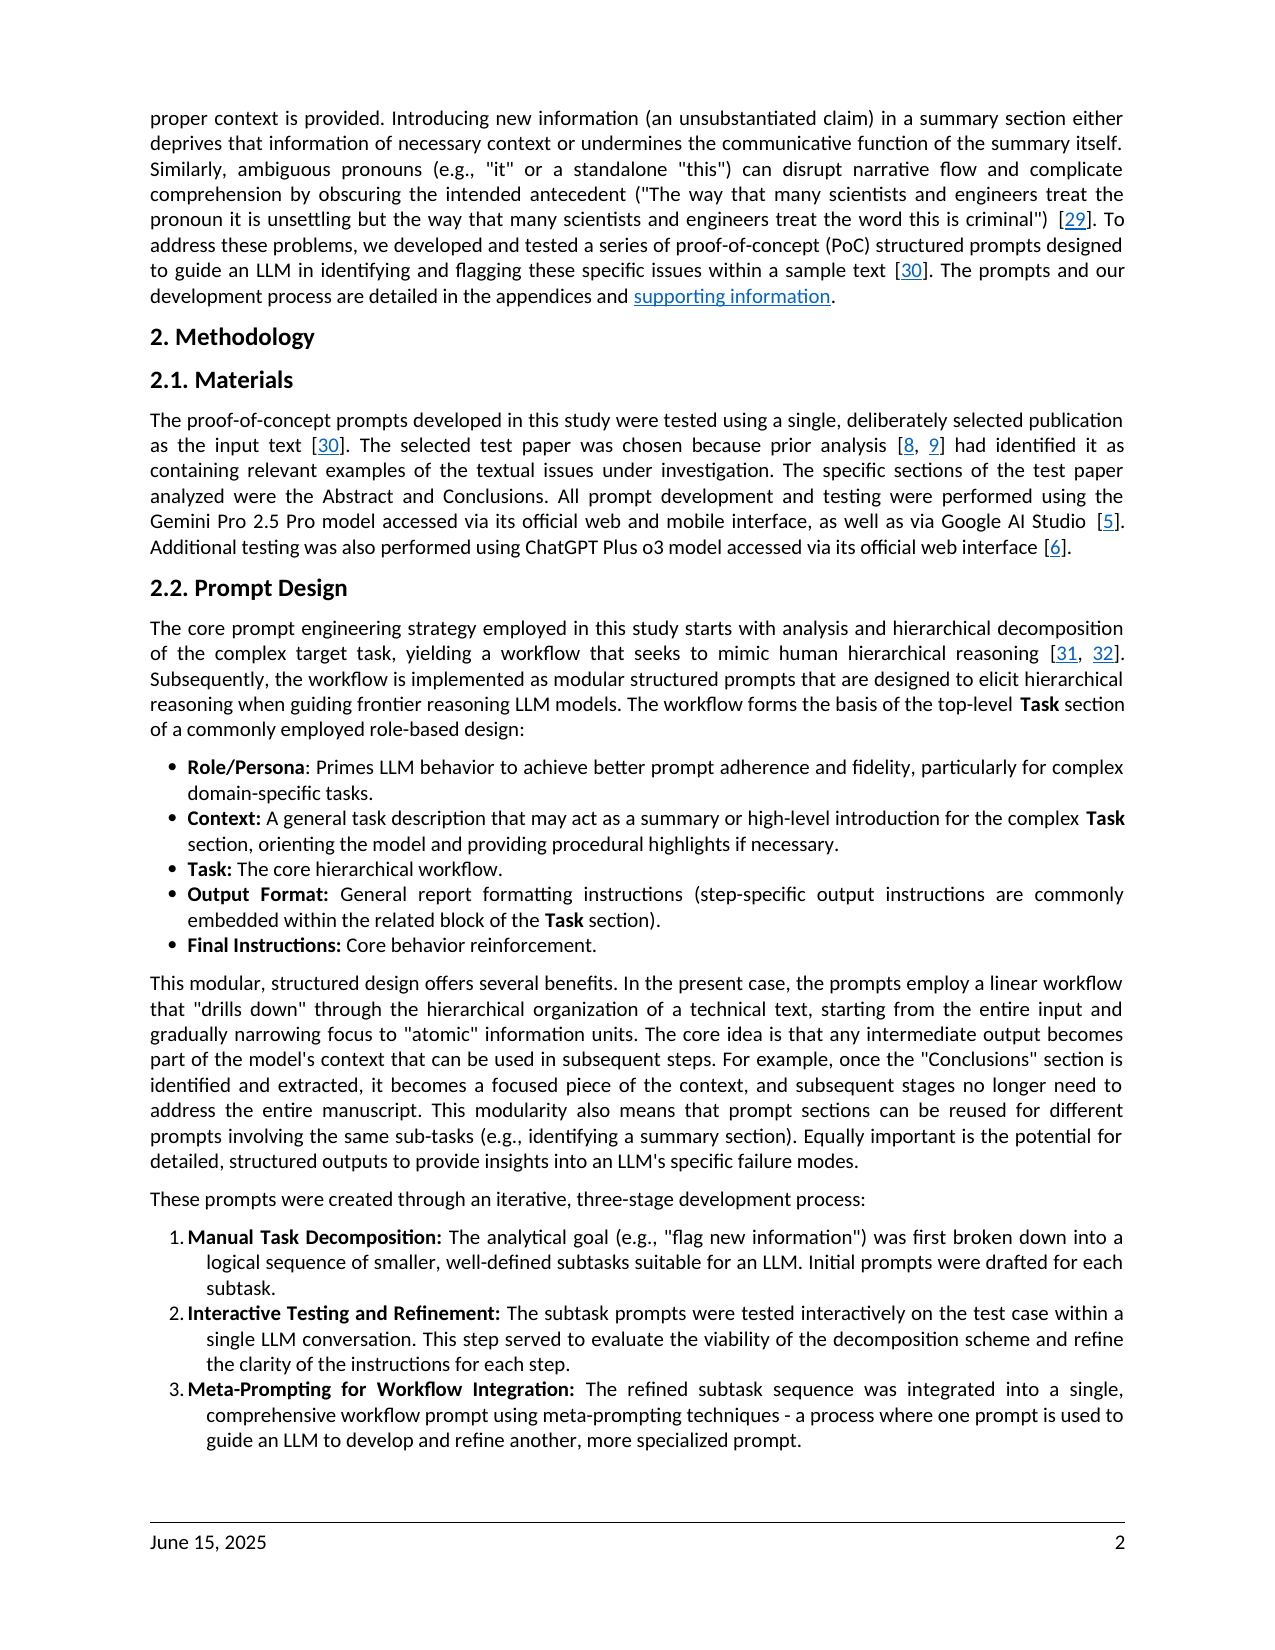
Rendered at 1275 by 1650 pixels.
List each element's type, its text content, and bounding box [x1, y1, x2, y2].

list Context: A general task description that may act as a summary or high-level introduction for the complex Task section, orienting the model and providing procedural highlights if necessary. [169, 805, 1125, 856]
list Interactive Testing and Refinement: The subtask prompts were tested interactively on the test case within a single LLM conversation. This step served to evaluate the viability of the decomposition scheme and refine the clarity of the instructions for each step. [169, 1300, 1125, 1377]
list Output Format: General report formatting instructions (step-specific output instructions are commonly embedded within the related block of the Task section). [169, 882, 1125, 932]
text The proof-of-concept prompts developed in this study were tested using a single, deliberately selected publication as the input text [30]. The selected test paper was chosen because prior analysis [8, 9] had identified it as containing relevant examples of the textual issues under investigation. The specific sections of the test paper analyzed were the Abstract and Conclusions. All prompt development and testing were performed using the Gemini Pro 2.5 Pro model accessed via its official web and mobile interface, as well as via Google AI Studio [5]. Additional testing was also performed using ChatGPT Plus o3 model accessed via its official web interface [6]. [150, 407, 1125, 559]
list Manual Task Decomposition: The analytical goal (e.g., "flag new information") was first broken down into a logical sequence of smaller, well-defined subtasks suitable for an LLM. Initial prompts were drafted for each subtask. [169, 1224, 1125, 1300]
subtitle Methodology [150, 321, 1125, 351]
list Final Instructions: Core behavior reinforcement. [169, 932, 1125, 958]
subtitle Materials [150, 364, 1125, 394]
text The core prompt engineering strategy employed in this study starts with analysis and hierarchical decomposition of the complex target task, yielding a workflow that seeks to mimic human hierarchical reasoning [31, 32]. Subsequently, the workflow is implemented as modular structured prompts that are designed to elicit hierarchical reasoning when guiding frontier reasoning LLM models. The workflow forms the basis of the top-level Task section of a commonly employed role-based design: [150, 615, 1125, 742]
subtitle Prompt Design [150, 572, 1125, 602]
list Task: The core hierarchical workflow. [169, 856, 1125, 882]
text This modular, structured design offers several benefits. In the present case, the prompts employ a linear workflow that "drills down" through the hierarchical organization of a technical text, starting from the entire input and gradually narrowing focus to "atomic" information units. The core idea is that any intermediate output becomes part of the model's context that can be used in subsequent steps. For example, once the "Conclusions" section is identified and extracted, it becomes a focused piece of the context, and subsequent stages no longer need to address the entire manuscript. This modularity also means that prompt sections can be reused for different prompts involving the same sub-tasks (e.g., identifying a summary section). Equally important is the potential for detailed, structured outputs to provide insights into an LLM's specific failure modes. [150, 970, 1125, 1174]
text proper context is provided. Introducing new information (an unsubstantiated claim) in a summary section either deprives that information of necessary context or undermines the communicative function of the summary itself. Similarly, ambiguous pronouns (e.g., "it" or a standalone "this") can disrupt narrative flow and complicate comprehension by obscuring the intended antecedent ("The way that many scientists and engineers treat the pronoun it is unsettling but the way that many scientists and engineers treat the word this is criminal") [29]. To address these problems, we developed and tested a series of proof-of-concept (PoC) structured prompts designed to guide an LLM in identifying and flagging these specific issues within a sample text [30]. The prompts and our development process are detailed in the appendices and supporting information. [150, 105, 1125, 308]
list Meta-Prompting for Workflow Integration: The refined subtask sequence was integrated into a single, comprehensive workflow prompt using meta-prompting techniques - a process where one prompt is used to guide an LLM to develop and refine another, more specialized prompt. [169, 1377, 1125, 1453]
text These prompts were created through an iterative, three-stage development process: [150, 1186, 1125, 1212]
list Role/Persona: Primes LLM behavior to achieve better prompt adherence and fidelity, particularly for complex domain-specific tasks. [169, 754, 1125, 805]
